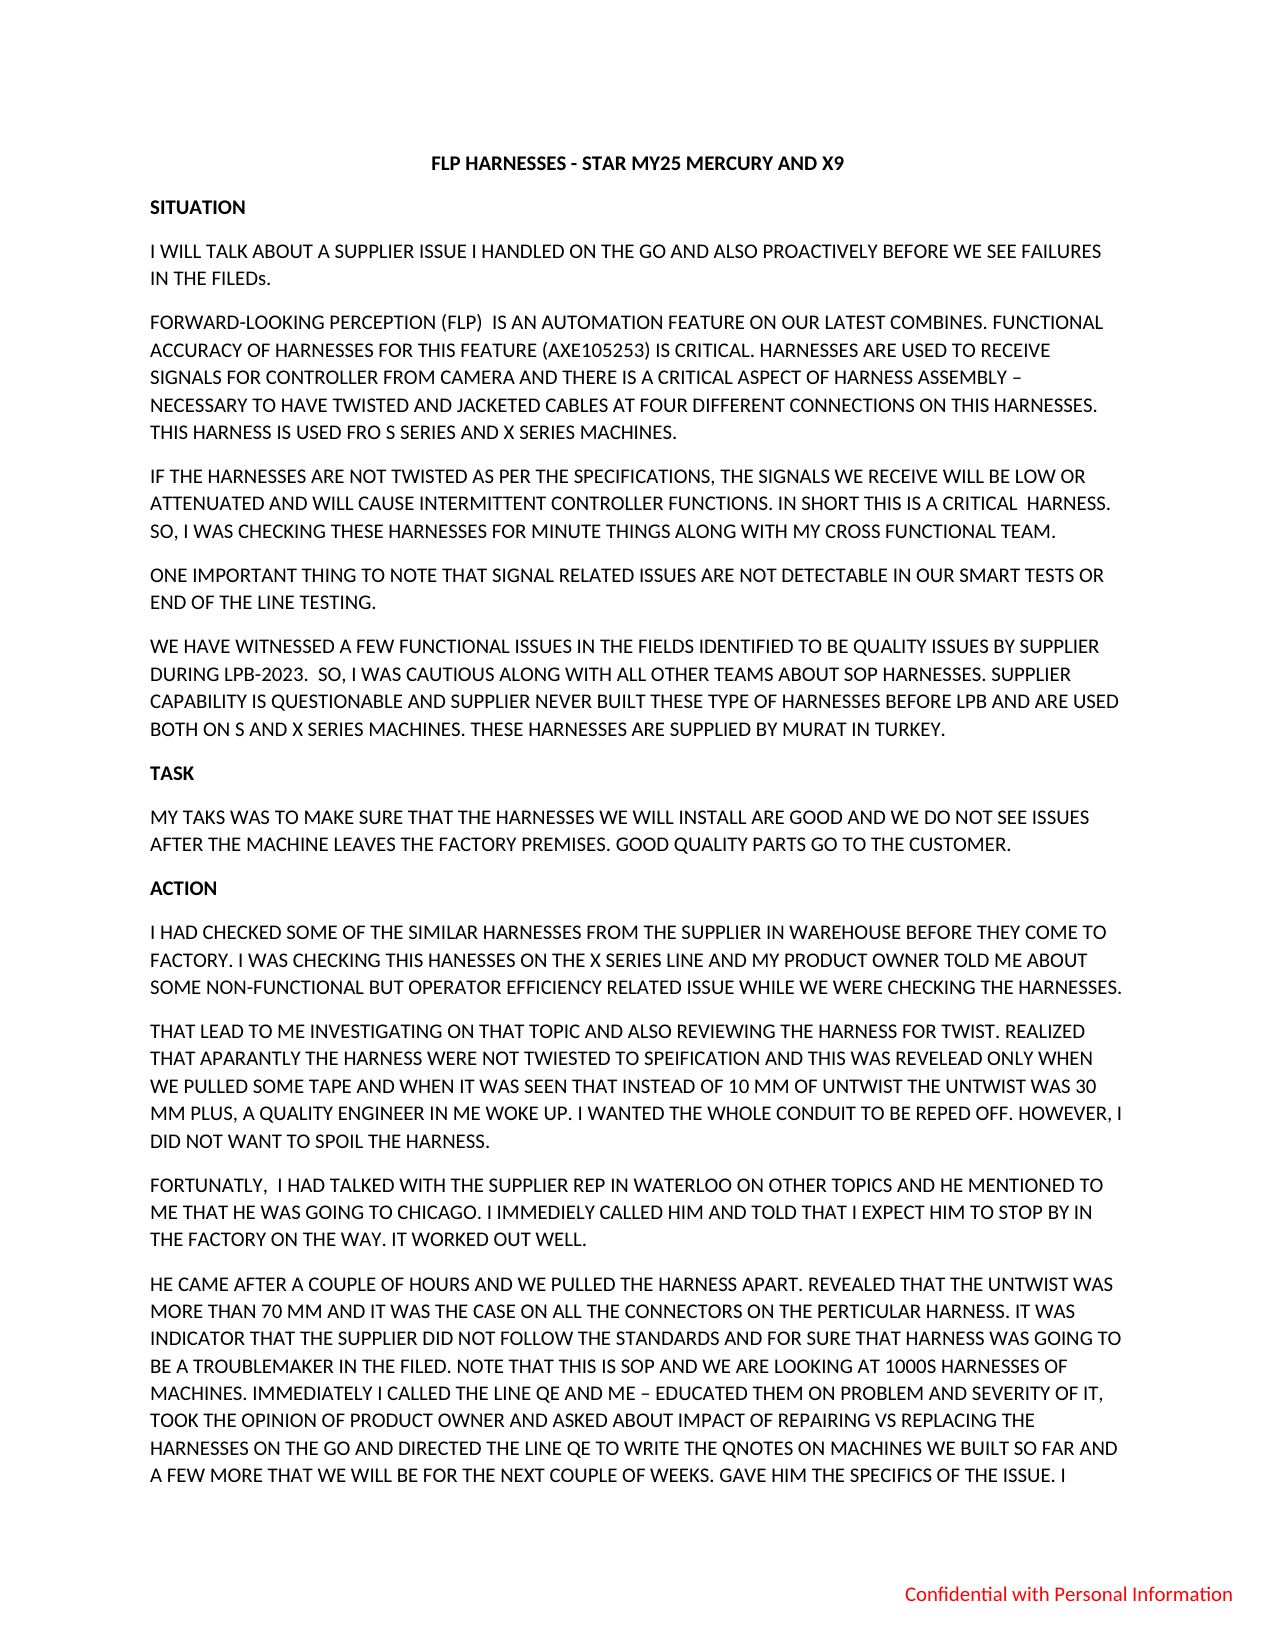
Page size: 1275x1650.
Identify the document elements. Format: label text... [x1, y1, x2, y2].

text SITUATION [150, 194, 1125, 219]
text HE CAME AFTER A COUPLE OF HOURS AND WE PULLED THE HARNESS APART. REVEALED THAT THE UNTWIST WAS MORE THAN 70 MM AND IT WAS THE CASE ON ALL THE CONNECTORS ON THE PERTICULAR HARNESS. IT WAS INDICATOR THAT THE SUPPLIER DID NOT FOLLOW THE STANDARDS AND FOR SURE THAT HARNESS WAS GOING TO BE A TROUBLEMAKER IN THE FILED. NOTE THAT THIS IS SOP AND WE ARE LOOKING AT 1000S HARNESSES OF MACHINES. IMMEDIATELY I CALLED THE LINE QE AND ME – EDUCATED THEM ON PROBLEM AND SEVERITY OF IT, TOOK THE OPINION OF PRODUCT OWNER AND ASKED ABOUT IMPACT OF REPAIRING VS REPLACING THE HARNESSES ON THE GO AND DIRECTED THE LINE QE TO WRITE THE QNOTES ON MACHINES WE BUILT SO FAR AND A FEW MORE THAT WE WILL BE FOR THE NEXT COUPLE OF WEEKS. GAVE HIM THE SPECIFICS OF THE ISSUE. I [150, 1271, 1125, 1488]
text FORTUNATLY, I HAD TALKED WITH THE SUPPLIER REP IN WATERLOO ON OTHER TOPICS AND HE MENTIONED TO ME THAT HE WAS GOING TO CHICAGO. I IMMEDIELY CALLED HIM AND TOLD THAT I EXPECT HIM TO STOP BY IN THE FACTORY ON THE WAY. IT WORKED OUT WELL. [150, 1172, 1125, 1252]
text FLP HARNESSES - STAR MY25 MERCURY AND X9 [150, 150, 1125, 175]
text I WILL TALK ABOUT A SUPPLIER ISSUE I HANDLED ON THE GO AND ALSO PROACTIVELY BEFORE WE SEE FAILURES IN THE FILEDs. [150, 238, 1125, 291]
text MY TAKS WAS TO MAKE SURE THAT THE HARNESSES WE WILL INSTALL ARE GOOD AND WE DO NOT SEE ISSUES AFTER THE MACHINE LEAVES THE FACTORY PREMISES. GOOD QUALITY PARTS GO TO THE CUSTOMER. [150, 804, 1125, 857]
text FORWARD-LOOKING PERCEPTION (FLP) IS AN AUTOMATION FEATURE ON OUR LATEST COMBINES. FUNCTIONAL ACCURACY OF HARNESSES FOR THIS FEATURE (AXE105253) IS CRITICAL. HARNESSES ARE USED TO RECEIVE SIGNALS FOR CONTROLLER FROM CAMERA AND THERE IS A CRITICAL ASPECT OF HARNESS ASSEMBLY – NECESSARY TO HAVE TWISTED AND JACKETED CABLES AT FOUR DIFFERENT CONNECTIONS ON THIS HARNESSES. THIS HARNESS IS USED FRO S SERIES AND X SERIES MACHINES. [150, 309, 1125, 444]
text IF THE HARNESSES ARE NOT TWISTED AS PER THE SPECIFICATIONS, THE SIGNALS WE RECEIVE WILL BE LOW OR ATTENUATED AND WILL CAUSE INTERMITTENT CONTROLLER FUNCTIONS. IN SHORT THIS IS A CRITICAL HARNESS. SO, I WAS CHECKING THESE HARNESSES FOR MINUTE THINGS ALONG WITH MY CROSS FUNCTIONAL TEAM. [150, 463, 1125, 543]
text ONE IMPORTANT THING TO NOTE THAT SIGNAL RELATED ISSUES ARE NOT DETECTABLE IN OUR SMART TESTS OR END OF THE LINE TESTING. [150, 562, 1125, 615]
text TASK [150, 760, 1125, 785]
text WE HAVE WITNESSED A FEW FUNCTIONAL ISSUES IN THE FIELDS IDENTIFIED TO BE QUALITY ISSUES BY SUPPLIER DURING LPB-2023. SO, I WAS CAUTIOUS ALONG WITH ALL OTHER TEAMS ABOUT SOP HARNESSES. SUPPLIER CAPABILITY IS QUESTIONABLE AND SUPPLIER NEVER BUILT THESE TYPE OF HARNESSES BEFORE LPB AND ARE USED BOTH ON S AND X SERIES MACHINES. THESE HARNESSES ARE SUPPLIED BY MURAT IN TURKEY. [150, 633, 1125, 741]
text I HAD CHECKED SOME OF THE SIMILAR HARNESSES FROM THE SUPPLIER IN WAREHOUSE BEFORE THEY COME TO FACTORY. I WAS CHECKING THIS HANESSES ON THE X SERIES LINE AND MY PRODUCT OWNER TOLD ME ABOUT SOME NON-FUNCTIONAL BUT OPERATOR EFFICIENCY RELATED ISSUE WHILE WE WERE CHECKING THE HARNESSES. [150, 919, 1125, 999]
text ACTION [150, 875, 1125, 901]
text THAT LEAD TO ME INVESTIGATING ON THAT TOPIC AND ALSO REVIEWING THE HARNESS FOR TWIST. REALIZED THAT APARANTLY THE HARNESS WERE NOT TWIESTED TO SPEIFICATION AND THIS WAS REVELEAD ONLY WHEN WE PULLED SOME TAPE AND WHEN IT WAS SEEN THAT INSTEAD OF 10 MM OF UNTWIST THE UNTWIST WAS 30 MM PLUS, A QUALITY ENGINEER IN ME WOKE UP. I WANTED THE WHOLE CONDUIT TO BE REPED OFF. HOWEVER, I DID NOT WANT TO SPOIL THE HARNESS. [150, 1018, 1125, 1153]
